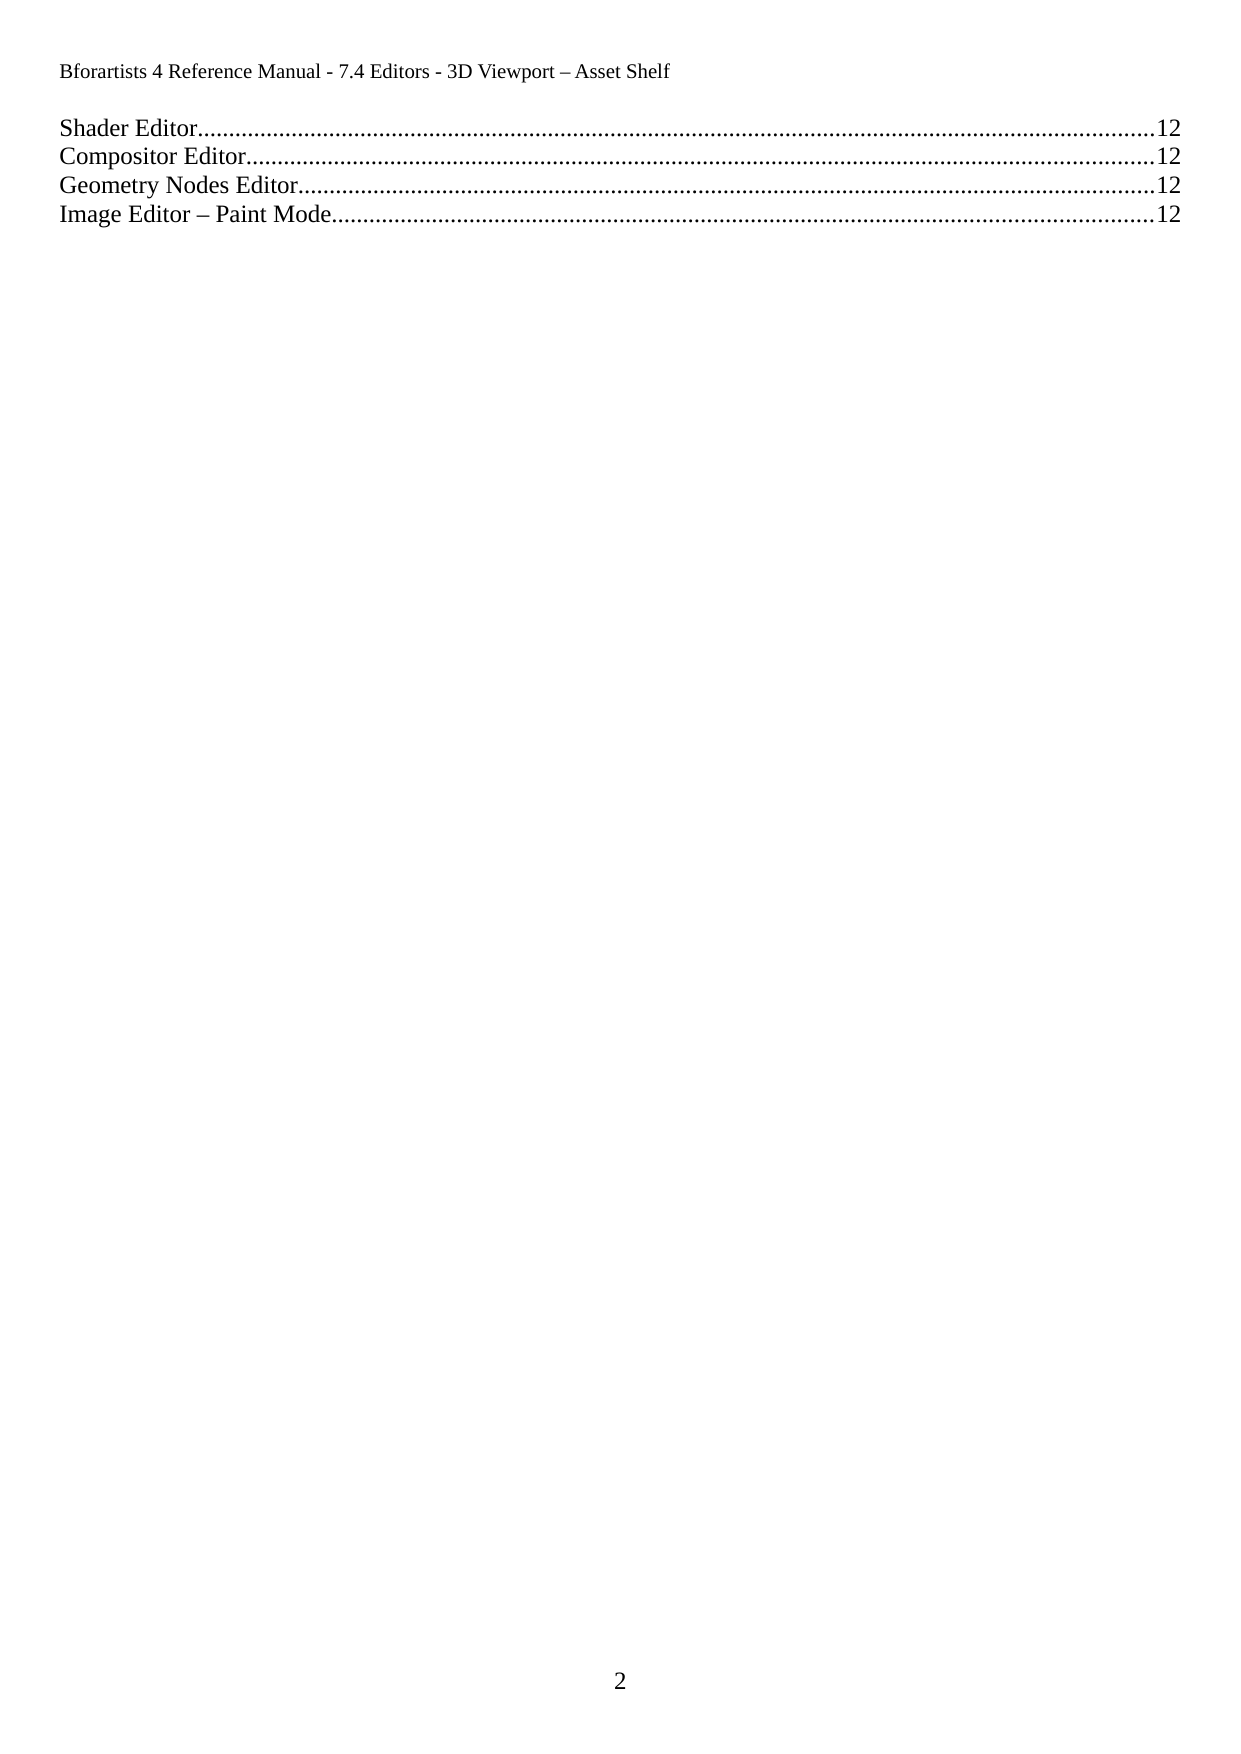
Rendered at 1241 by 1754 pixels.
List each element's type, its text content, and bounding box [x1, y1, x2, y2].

text Compositor Editor 12 [59, 141, 1181, 170]
text Geometry Nodes Editor 12 [59, 170, 1181, 199]
text Image Editor – Paint Mode 12 [59, 199, 1181, 228]
text Shader Editor 12 [59, 113, 1181, 141]
